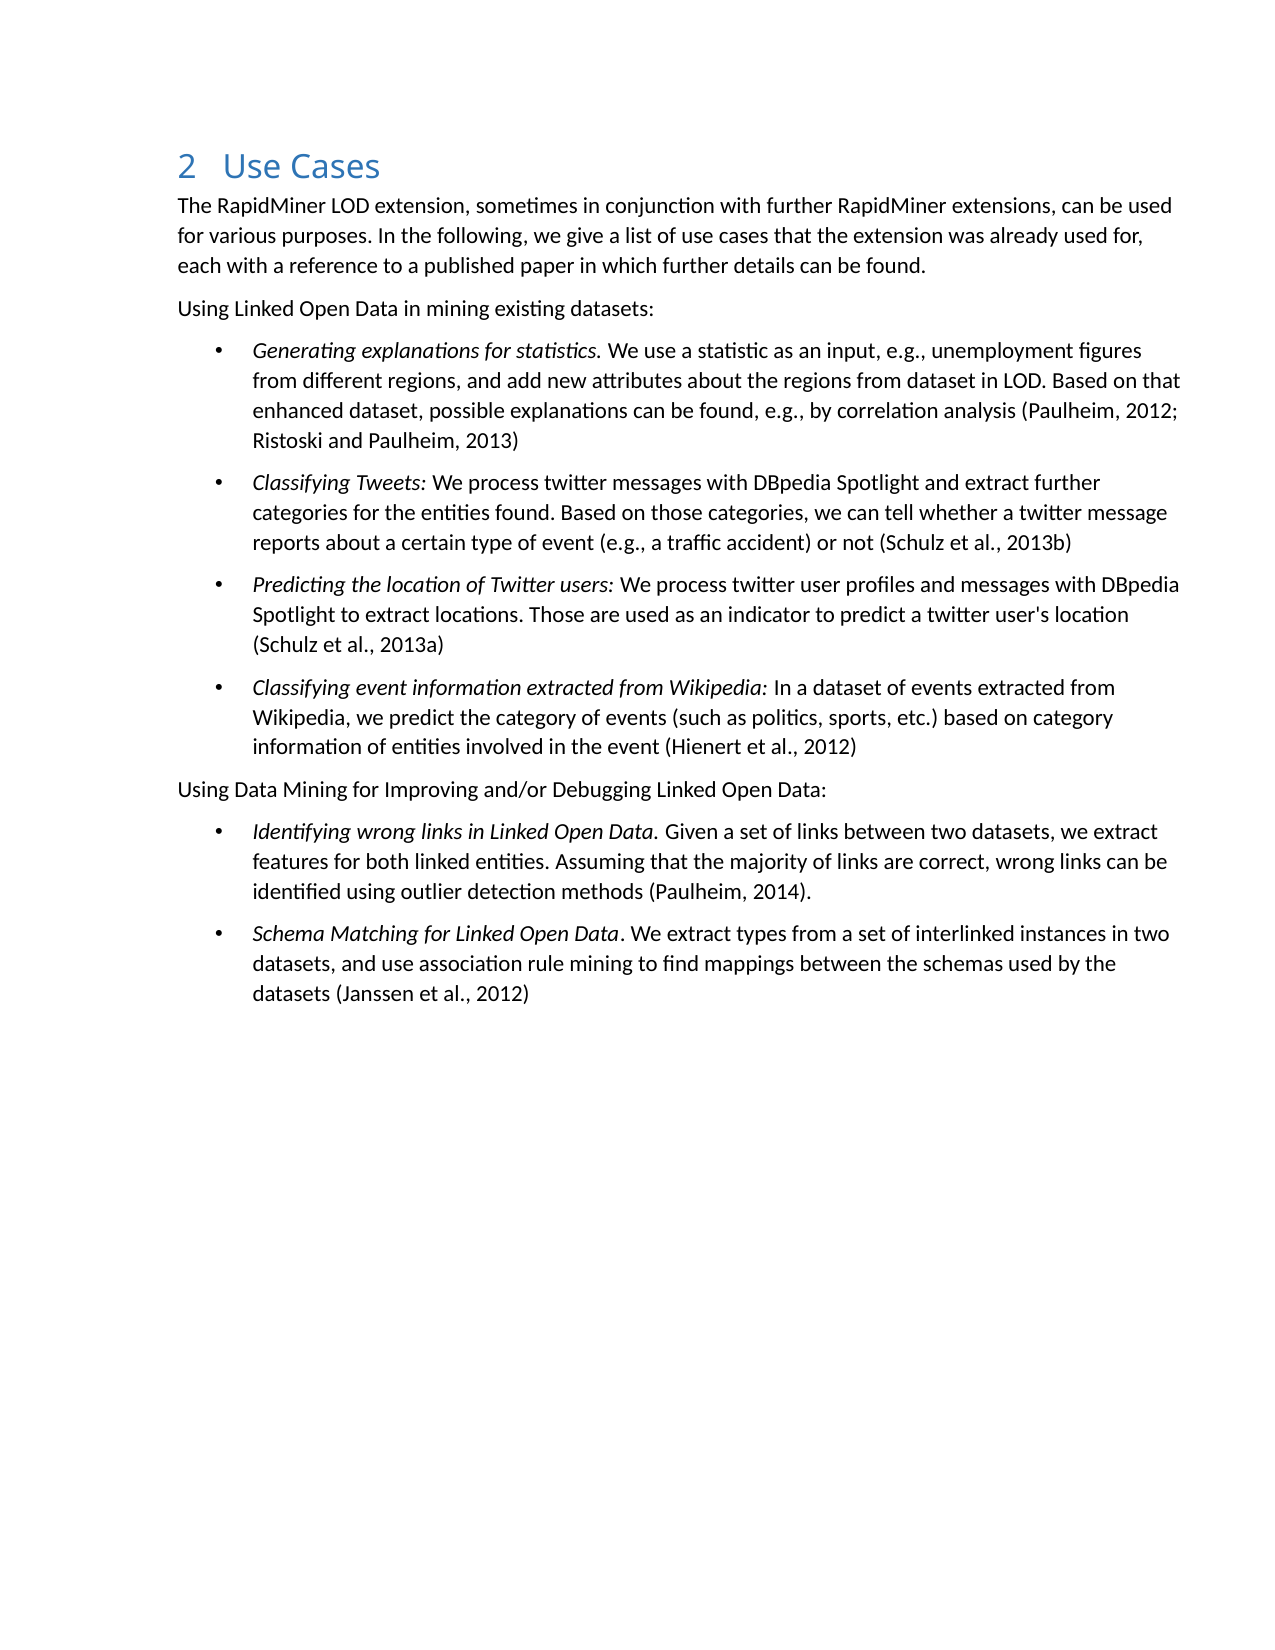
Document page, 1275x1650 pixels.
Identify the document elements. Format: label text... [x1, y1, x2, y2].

list Classifying event information extracted from Wikipedia: In a dataset of events extracted from Wikipedia, we predict the category of events (such as politics, sports, etc.) based on category information of entities involved in the event (Hienert et al., 2012) [215, 673, 1186, 761]
list Classifying Tweets: We process twitter messages with DBpedia Spotlight and extract further categories for the entities found. Based on those categories, we can tell whether a twitter message reports about a certain type of event (e.g., a traffic accident) or not (Schulz et al., 2013b) [215, 468, 1186, 556]
text Using Data Mining for Improving and/or Debugging Linked Open Data: [177, 775, 1186, 803]
text The RapidMiner LOD extension, sometimes in conjunction with further RapidMiner extensions, can be used for various purposes. In the following, we give a list of use cases that the extension was already used for, each with a reference to a published paper in which further details can be found. [177, 192, 1186, 279]
text Using Linked Open Data in mining existing datasets: [177, 294, 1186, 322]
list Schema Matching for Linked Open Data. We extract types from a set of interlinked instances in two datasets, and use association rule mining to find mappings between the schemas used by the datasets (Janssen et al., 2012) [215, 919, 1186, 1007]
list Predicting the location of Twitter users: We process twitter user profiles and messages with DBpedia Spotlight to extract locations. Those are used as an indicator to predict a twitter user's location (Schulz et al., 2013a) [215, 571, 1186, 658]
subtitle Use Cases [177, 143, 1186, 188]
list Generating explanations for statistics. We use a statistic as an input, e.g., unemployment figures from different regions, and add new attributes about the regions from dataset in LOD. Based on that enhanced dataset, possible explanations can be found, e.g., by correlation analysis (Paulheim, 2012; Ristoski and Paulheim, 2013) [215, 336, 1186, 454]
list Identifying wrong links in Linked Open Data. Given a set of links between two datasets, we extract features for both linked entities. Assuming that the majority of links are correct, wrong links can be identified using outlier detection methods (Paulheim, 2014). [215, 817, 1186, 905]
